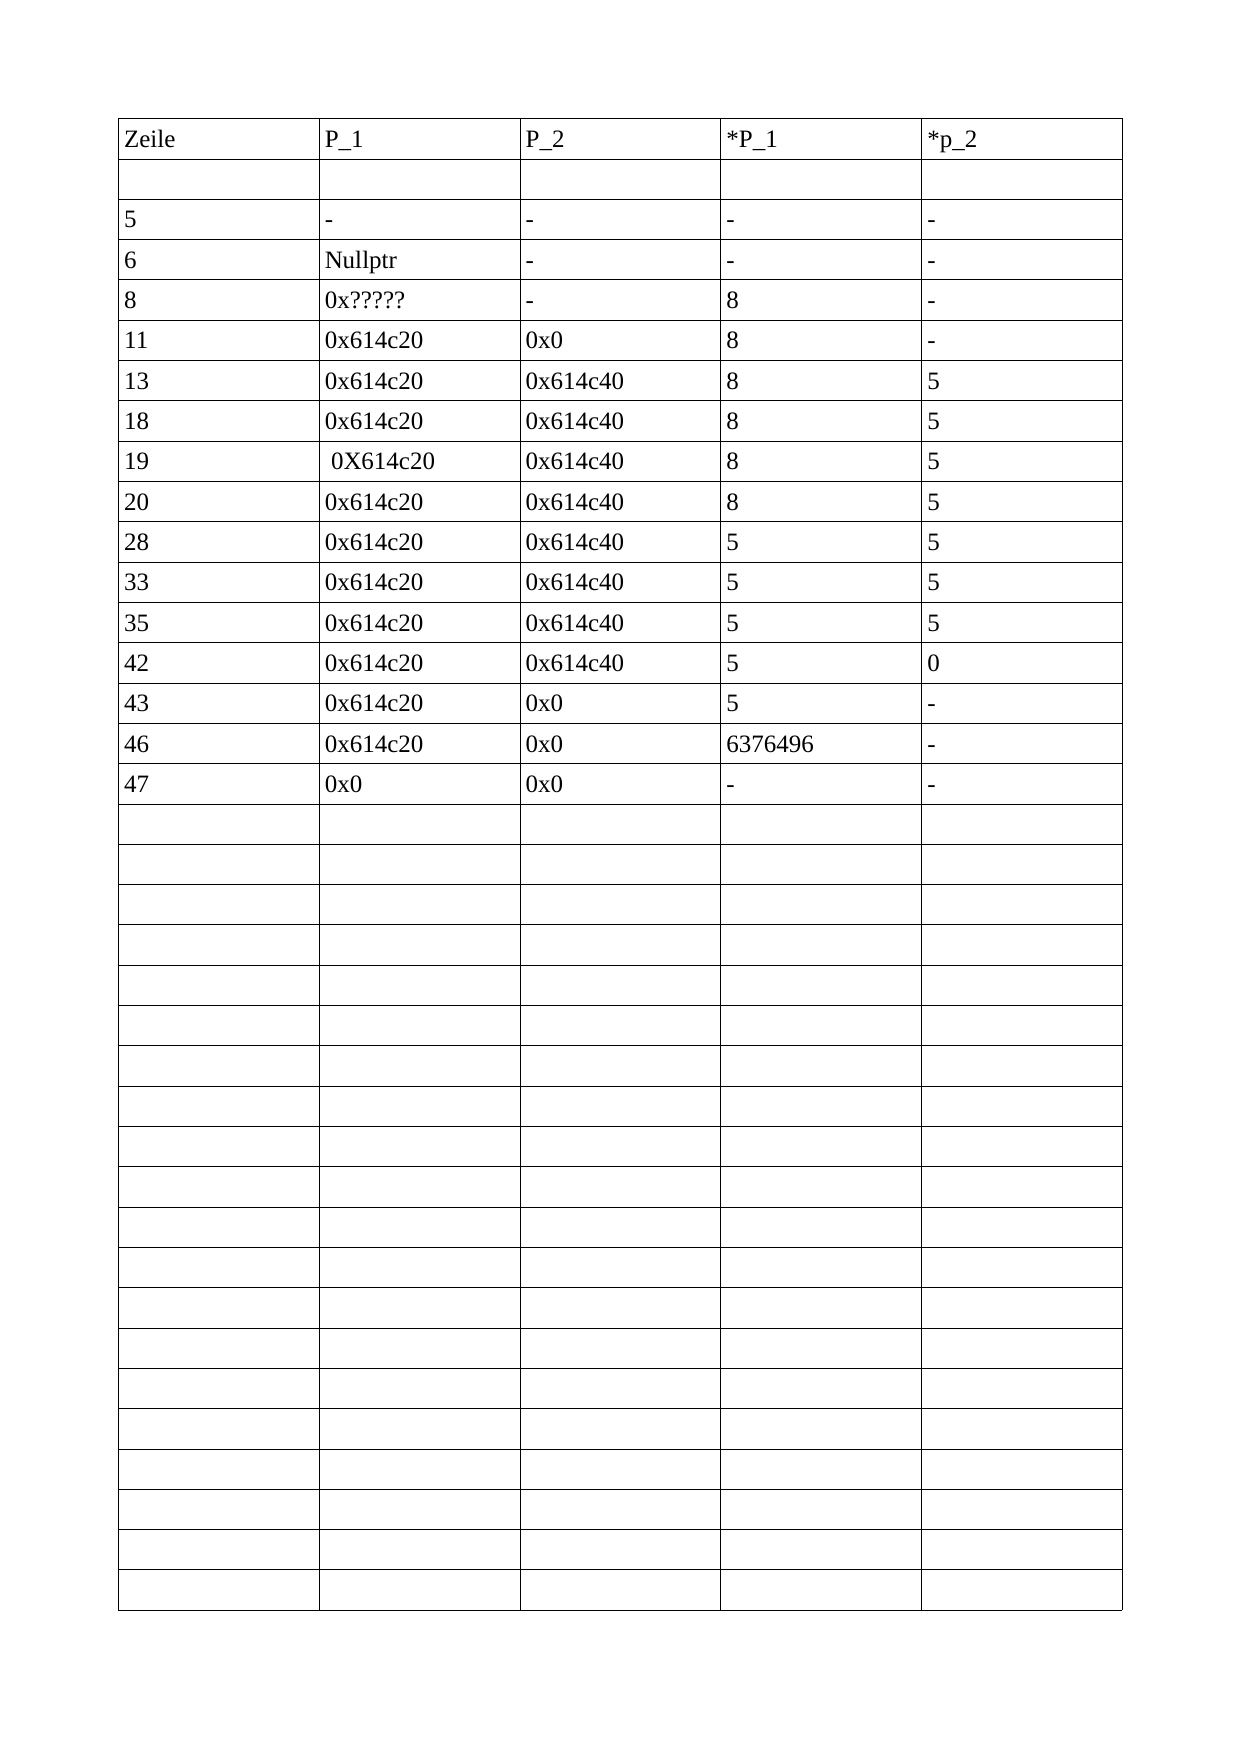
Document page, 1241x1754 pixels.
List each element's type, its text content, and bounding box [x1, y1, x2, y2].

table_cell [721, 925, 921, 965]
table_cell [320, 966, 520, 1005]
table_cell [320, 1409, 520, 1448]
table_cell 0X614c20 [320, 442, 520, 481]
table_cell - [922, 684, 1122, 723]
table_cell 46 [119, 724, 319, 763]
table_cell [721, 1329, 921, 1368]
table_cell [922, 805, 1122, 844]
table_cell [119, 1490, 319, 1529]
table_cell 0x614c20 [320, 603, 520, 642]
table_cell 0x614c40 [521, 361, 720, 400]
table_cell - [922, 764, 1122, 803]
table_cell 8 [721, 361, 921, 400]
table_cell [922, 1248, 1122, 1287]
table_cell [922, 1530, 1122, 1569]
table_cell [721, 1127, 921, 1166]
table_cell 0x614c20 [320, 684, 520, 723]
table_cell 47 [119, 764, 319, 803]
table_cell [119, 1530, 319, 1569]
table_cell [119, 1409, 319, 1448]
table_cell 0x0 [521, 684, 720, 723]
table_cell - [320, 200, 520, 239]
table_cell [119, 1006, 319, 1045]
table_cell 43 [119, 684, 319, 723]
table_cell 0 [922, 643, 1122, 682]
table_cell [320, 1490, 520, 1529]
table_header P_1 [320, 119, 520, 158]
table_cell [922, 1006, 1122, 1045]
table_cell [320, 1046, 520, 1086]
table_cell [721, 1369, 921, 1408]
table_cell 5 [721, 643, 921, 682]
table_cell - [922, 280, 1122, 320]
table_cell [521, 1409, 720, 1448]
table_cell 0x614c40 [521, 401, 720, 441]
table_cell [320, 1288, 520, 1327]
table_cell 8 [721, 482, 921, 521]
table_cell 8 [721, 401, 921, 441]
table_cell [721, 1006, 921, 1045]
table_cell [521, 1570, 720, 1610]
table_cell 0x614c20 [320, 724, 520, 763]
table_cell 0x614c20 [320, 401, 520, 441]
table_cell 5 [922, 482, 1122, 521]
table_cell [922, 885, 1122, 924]
table_cell 0x614c40 [521, 603, 720, 642]
table_cell [721, 1570, 921, 1610]
table_cell 0x614c20 [320, 321, 520, 360]
table_cell [922, 1369, 1122, 1408]
table_cell [521, 1530, 720, 1569]
table_cell - [922, 321, 1122, 360]
table_cell [119, 160, 319, 199]
table_cell [119, 966, 319, 1005]
table_cell [521, 1006, 720, 1045]
table_cell - [922, 240, 1122, 279]
table_cell - [521, 280, 720, 320]
table_cell [922, 1570, 1122, 1610]
table_cell [320, 845, 520, 884]
table_cell 5 [922, 361, 1122, 400]
table_cell [521, 1167, 720, 1207]
table_cell 5 [721, 563, 921, 602]
table_cell - [721, 240, 921, 279]
table_cell [922, 1208, 1122, 1247]
table_cell 35 [119, 603, 319, 642]
table_cell [320, 1570, 520, 1610]
table_cell 5 [721, 603, 921, 642]
table_cell [119, 1127, 319, 1166]
table_cell [922, 1087, 1122, 1126]
table_cell [320, 1087, 520, 1126]
table_cell [721, 1530, 921, 1569]
table_cell 8 [119, 280, 319, 320]
table_cell [119, 805, 319, 844]
table_cell 5 [721, 522, 921, 562]
table_cell 18 [119, 401, 319, 441]
table_cell - [521, 240, 720, 279]
table_cell [721, 1046, 921, 1086]
table_cell [721, 1087, 921, 1126]
table_cell 0x614c40 [521, 563, 720, 602]
table_cell [521, 966, 720, 1005]
table_cell [119, 1087, 319, 1126]
table_cell [320, 1208, 520, 1247]
table_cell [320, 1167, 520, 1207]
table_cell 5 [922, 442, 1122, 481]
table_cell 6 [119, 240, 319, 279]
table_cell [521, 1288, 720, 1327]
table_cell 0x614c40 [521, 482, 720, 521]
table_cell 0x0 [521, 724, 720, 763]
table_cell [521, 845, 720, 884]
table_cell [119, 1329, 319, 1368]
table_cell [721, 966, 921, 1005]
table_cell [922, 1167, 1122, 1207]
table_cell [320, 1127, 520, 1166]
table_cell [721, 1450, 921, 1489]
table_cell 0x614c20 [320, 563, 520, 602]
table_cell - [922, 200, 1122, 239]
table_cell 6376496 [721, 724, 921, 763]
table_cell 0x614c40 [521, 442, 720, 481]
table_cell [721, 1248, 921, 1287]
table_cell [922, 1329, 1122, 1368]
table_cell 42 [119, 643, 319, 682]
table_cell - [721, 200, 921, 239]
table_cell [320, 1369, 520, 1408]
table_cell [521, 160, 720, 199]
table_header *p_2 [922, 119, 1122, 158]
table_cell [922, 1490, 1122, 1529]
table_cell 28 [119, 522, 319, 562]
table_cell [119, 1369, 319, 1408]
table_cell [521, 1208, 720, 1247]
table_cell [521, 1450, 720, 1489]
table_cell [922, 1127, 1122, 1166]
table_cell [119, 1208, 319, 1247]
table_cell 5 [119, 200, 319, 239]
table_cell [922, 966, 1122, 1005]
table_cell 0x0 [521, 764, 720, 803]
table_cell [922, 845, 1122, 884]
table_cell [922, 1450, 1122, 1489]
table_cell [521, 1127, 720, 1166]
table_cell 8 [721, 321, 921, 360]
table_cell [119, 925, 319, 965]
table_cell 0x614c20 [320, 522, 520, 562]
table_cell [119, 1570, 319, 1610]
table_header *P_1 [721, 119, 921, 158]
table_cell [721, 805, 921, 844]
table_cell 0x614c20 [320, 361, 520, 400]
table_cell - [521, 200, 720, 239]
table_cell 0x614c40 [521, 643, 720, 682]
table_cell 8 [721, 280, 921, 320]
table_cell 19 [119, 442, 319, 481]
table_cell 20 [119, 482, 319, 521]
table_cell Nullptr [320, 240, 520, 279]
table_cell [521, 885, 720, 924]
table_cell [521, 1490, 720, 1529]
table_cell 0x0 [320, 764, 520, 803]
table_cell [922, 1288, 1122, 1327]
table_cell 0x0 [521, 321, 720, 360]
table_cell [922, 925, 1122, 965]
table_cell [721, 1490, 921, 1529]
table_cell [119, 1167, 319, 1207]
table_cell [119, 885, 319, 924]
table_cell [521, 1248, 720, 1287]
table_cell [521, 1369, 720, 1408]
table_cell [320, 1248, 520, 1287]
table_cell [521, 925, 720, 965]
table_cell 5 [922, 563, 1122, 602]
table_cell 33 [119, 563, 319, 602]
table_cell - [721, 764, 921, 803]
table_cell [320, 1329, 520, 1368]
table_header Zeile [119, 119, 319, 158]
table_cell [320, 925, 520, 965]
table_cell [721, 1167, 921, 1207]
table_cell [119, 1450, 319, 1489]
table_cell [119, 1046, 319, 1086]
table_cell 11 [119, 321, 319, 360]
table_cell - [922, 724, 1122, 763]
table_cell [521, 1329, 720, 1368]
table_cell 5 [721, 684, 921, 723]
table_cell 13 [119, 361, 319, 400]
table_cell [721, 885, 921, 924]
table_cell [721, 1208, 921, 1247]
table_cell [521, 1087, 720, 1126]
table_cell 8 [721, 442, 921, 481]
table_cell [320, 885, 520, 924]
table_cell [721, 845, 921, 884]
table_cell [521, 1046, 720, 1086]
table_cell [119, 845, 319, 884]
table_cell 5 [922, 603, 1122, 642]
table_cell [721, 1409, 921, 1448]
table_cell [320, 1006, 520, 1045]
table_cell [721, 160, 921, 199]
table_cell 0x614c20 [320, 643, 520, 682]
table_cell 5 [922, 522, 1122, 562]
table_cell 0x????? [320, 280, 520, 320]
table_cell [922, 1046, 1122, 1086]
table_cell [721, 1288, 921, 1327]
table_cell [320, 805, 520, 844]
table_cell 0x614c40 [521, 522, 720, 562]
table_cell 5 [922, 401, 1122, 441]
table_cell [922, 160, 1122, 199]
table_cell [922, 1409, 1122, 1448]
table_cell [320, 1530, 520, 1569]
table_cell [320, 1450, 520, 1489]
table_cell [320, 160, 520, 199]
table_cell [119, 1248, 319, 1287]
table_cell 0x614c20 [320, 482, 520, 521]
table_cell [119, 1288, 319, 1327]
table_header P_2 [521, 119, 720, 158]
table_cell [521, 805, 720, 844]
